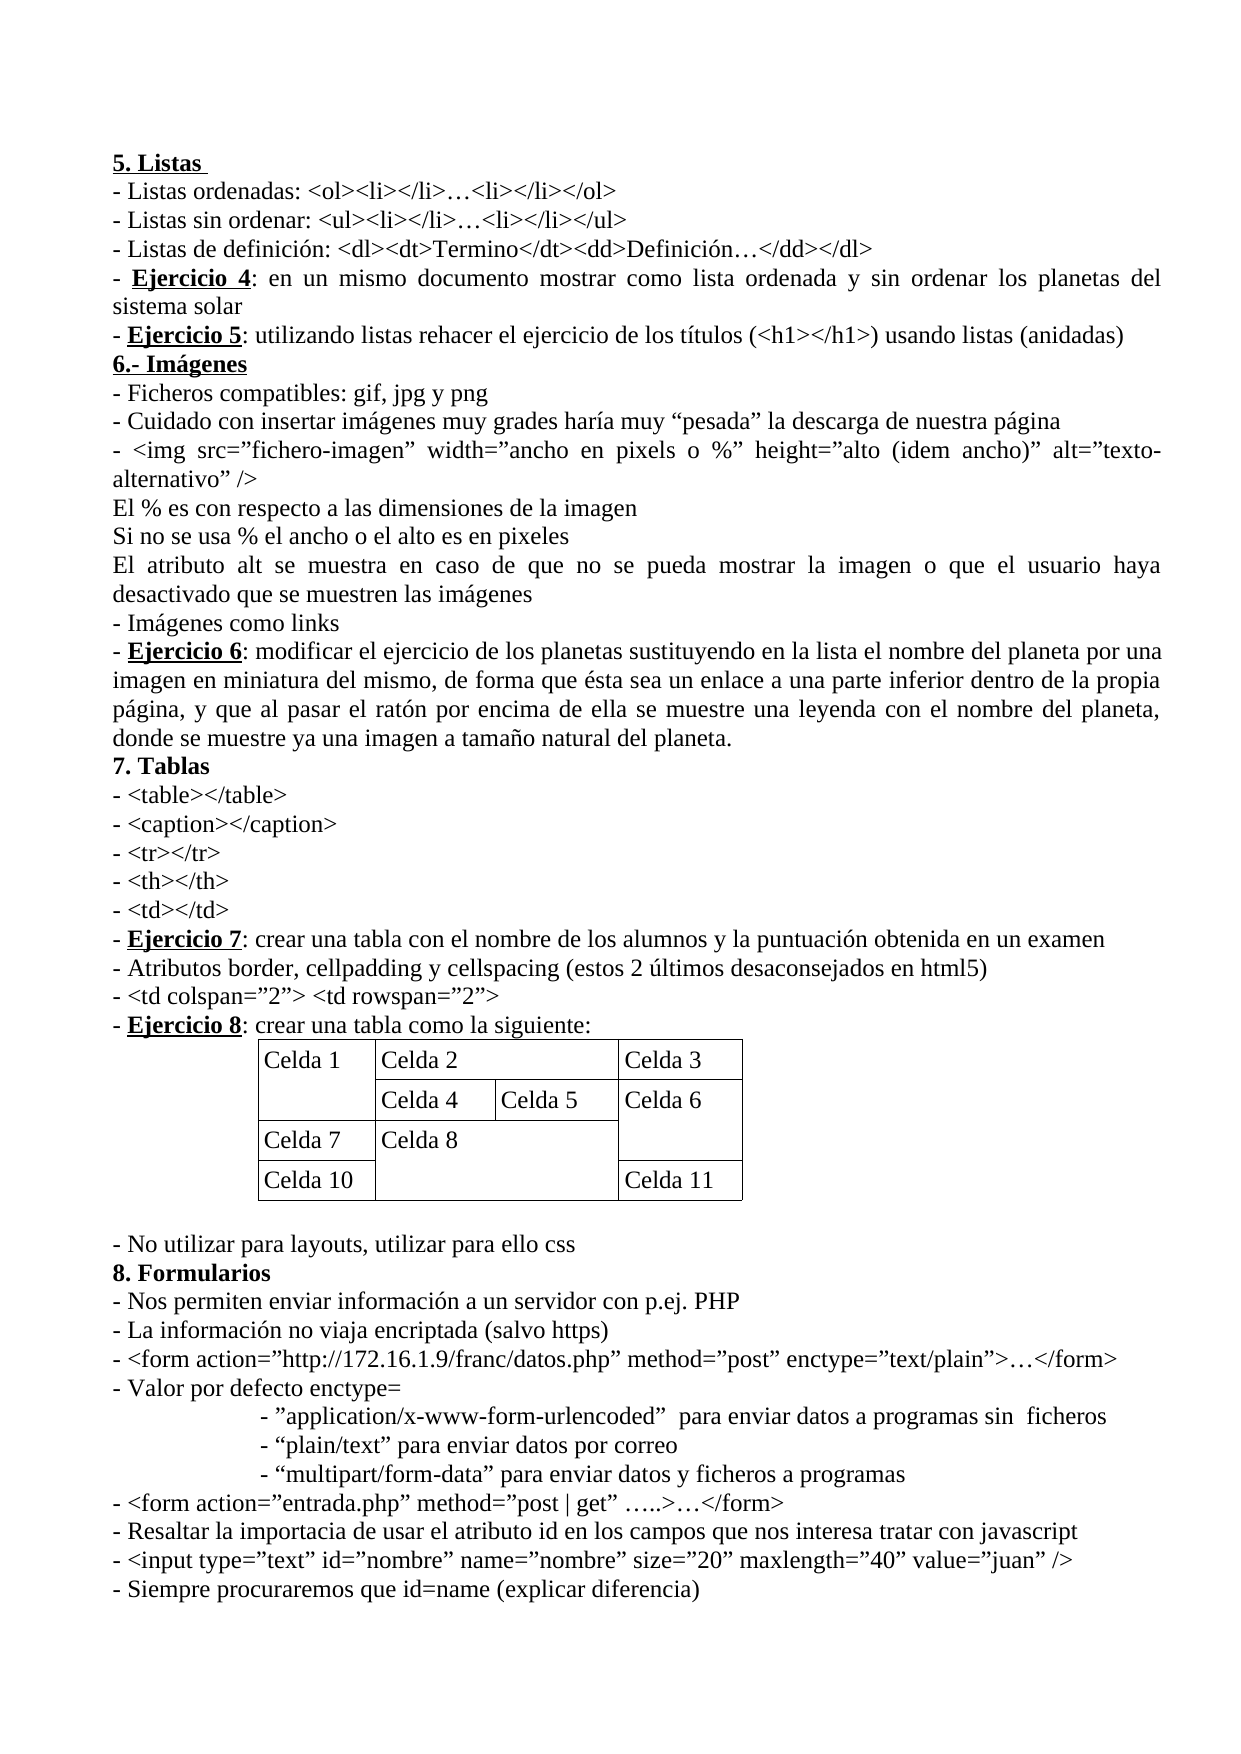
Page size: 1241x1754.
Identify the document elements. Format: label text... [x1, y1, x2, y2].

text - <form action=”entrada.php” method=”post | get” …..>…</form> [112, 1488, 1162, 1516]
text 5. Listas [112, 148, 1162, 176]
text - <td></td> [112, 895, 1162, 924]
text - <th></th> [112, 866, 1162, 895]
table_cell Celda 7 [259, 1121, 375, 1160]
table_header Celda 3 [619, 1040, 742, 1079]
table_cell Celda 5 [496, 1080, 618, 1119]
text - Ejercicio 5: utilizando listas rehacer el ejercicio de los títulos (<h1></h1>) usando listas (anidadas) [112, 320, 1162, 349]
text - Ficheros compatibles: gif, jpg y png [112, 378, 1162, 406]
text - Ejercicio 6: modificar el ejercicio de los planetas sustituyendo en la lista el nombre del planeta por una imagen en miniatura del mismo, de forma que ésta sea un enlace a una parte inferior dentro de la propia página, y que al pasar el ratón por encima de ella se muestre una leyenda con el nombre del planeta, donde se muestre ya una imagen a tamaño natural del planeta. [112, 636, 1162, 751]
text - No utilizar para layouts, utilizar para ello css [112, 1229, 1162, 1258]
text - <img src=”fichero-imagen” width=”ancho en pixels o %” height=”alto (idem ancho)” alt=”texto-alternativo” /> [112, 435, 1162, 493]
table_cell Celda 6 [619, 1080, 742, 1160]
text Si no se usa % el ancho o el alto es en pixeles [112, 521, 1162, 550]
table_cell Celda 8 [376, 1121, 618, 1200]
text - “multipart/form-data” para enviar datos y ficheros a programas [112, 1459, 1162, 1488]
text - “plain/text” para enviar datos por correo [112, 1430, 1162, 1459]
table_cell Celda 11 [619, 1161, 742, 1200]
text - Siempre procuraremos que id=name (explicar diferencia) [112, 1574, 1162, 1603]
text - Imágenes como links [112, 608, 1162, 636]
text - Valor por defecto enctype= [112, 1373, 1162, 1401]
text - <tr></tr> [112, 838, 1162, 866]
text El % es con respecto a las dimensiones de la imagen [112, 493, 1162, 521]
text 7. Tablas [112, 751, 1162, 780]
text - Listas de definición: <dl><dt>Termino</dt><dd>Definición…</dd></dl> [112, 234, 1162, 263]
text - <input type=”text” id=”nombre” name=”nombre” size=”20” maxlength=”40” value=”juan” /> [112, 1545, 1162, 1574]
text - Ejercicio 4: en un mismo documento mostrar como lista ordenada y sin ordenar los planetas del sistema solar [112, 263, 1162, 320]
table_header Celda 1 [259, 1040, 375, 1119]
text - Atributos border, cellpadding y cellspacing (estos 2 últimos desaconsejados en html5) [112, 953, 1162, 981]
table_header Celda 2 [376, 1040, 618, 1079]
text - <form action=”http://172.16.1.9/franc/datos.php” method=”post” enctype=”text/plain”>…</form> [112, 1344, 1162, 1373]
text - <caption></caption> [112, 809, 1162, 838]
text 8. Formularios [112, 1258, 1162, 1286]
table_cell Celda 10 [259, 1161, 375, 1200]
text El atributo alt se muestra en caso de que no se pueda mostrar la imagen o que el usuario haya desactivado que se muestren las imágenes [112, 550, 1162, 608]
text - Listas ordenadas: <ol><li></li>…<li></li></ol> [112, 176, 1162, 205]
text - <table></table> [112, 780, 1162, 809]
text - Resaltar la importacia de usar el atributo id en los campos que nos interesa tratar con javascript [112, 1516, 1162, 1545]
table_cell Celda 4 [376, 1080, 495, 1119]
text - Ejercicio 7: crear una tabla con el nombre de los alumnos y la puntuación obtenida en un examen [112, 924, 1162, 953]
text - Ejercicio 8: crear una tabla como la siguiente: [112, 1010, 1162, 1039]
text - ”application/x-www-form-urlencoded” para enviar datos a programas sin ficheros [112, 1401, 1162, 1430]
text - Cuidado con insertar imágenes muy grades haría muy “pesada” la descarga de nuestra página [112, 406, 1162, 435]
text 6.- Imágenes [112, 349, 1162, 378]
text - La información no viaja encriptada (salvo https) [112, 1315, 1162, 1344]
text - Listas sin ordenar: <ul><li></li>…<li></li></ul> [112, 205, 1162, 234]
text - <td colspan=”2”> <td rowspan=”2”> [112, 981, 1162, 1010]
text - Nos permiten enviar información a un servidor con p.ej. PHP [112, 1286, 1162, 1315]
